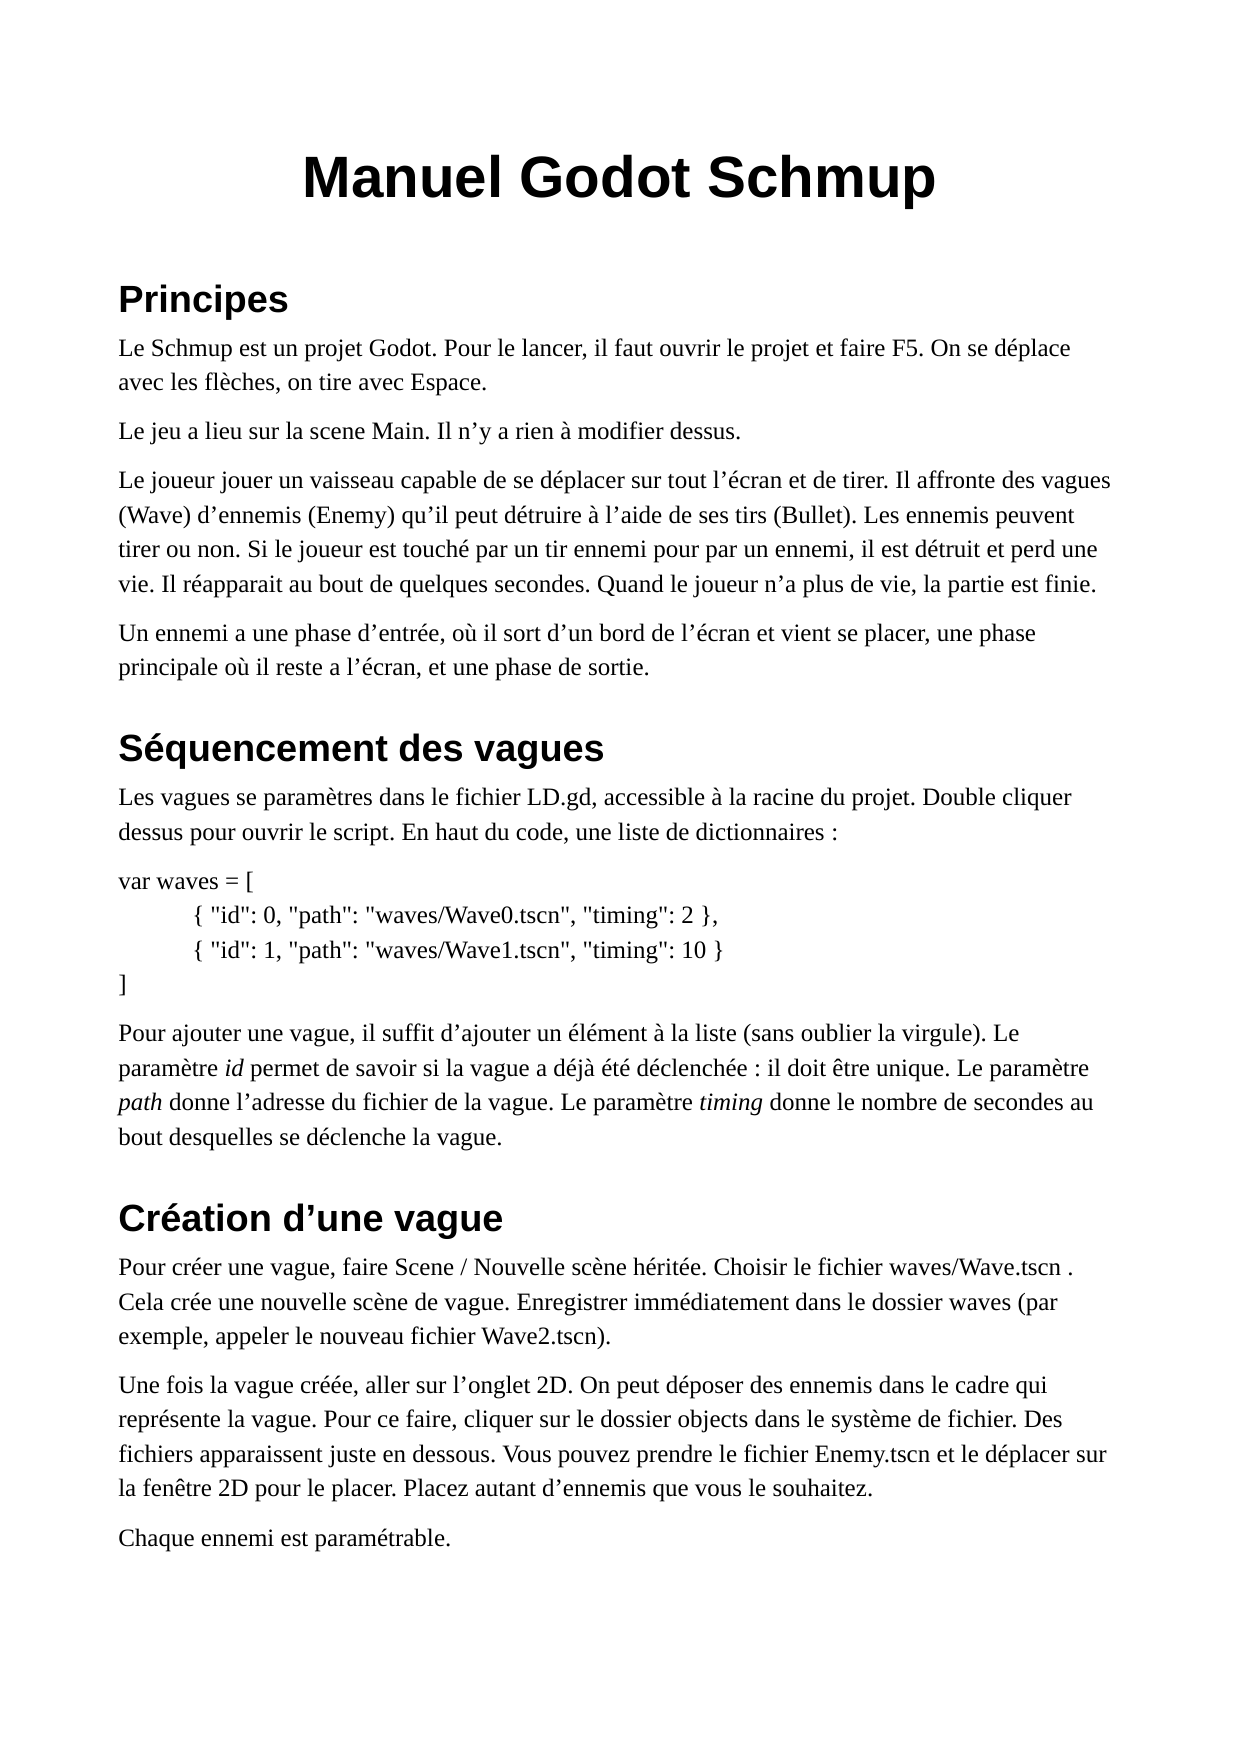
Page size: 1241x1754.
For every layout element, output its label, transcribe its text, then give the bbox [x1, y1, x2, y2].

subtitle Séquencement des vagues [118, 726, 1122, 770]
subtitle Création d’une vague [118, 1196, 1122, 1239]
text Le joueur jouer un vaisseau capable de se déplacer sur tout l’écran et de tirer. Il affronte des vagues (Wave) d’ennemis (Enemy) qu’il peut détruire à l’aide de ses tirs (Bullet). Les ennemis peuvent tirer ou non. Si le joueur est touché par un tir ennemi pour par un ennemi, il est détruit et perd une vie. Il réapparait au bout de quelques secondes. Quand le joueur n’a plus de vie, la partie est finie. [118, 465, 1122, 597]
text Le jeu a lieu sur la scene Main. Il n’y a rien à modifier dessus. [118, 416, 1122, 445]
text Une fois la vague créée, aller sur l’onglet 2D. On peut déposer des ennemis dans le cadre qui représente la vague. Pour ce faire, cliquer sur le dossier objects dans le système de fichier. Des fichiers apparaissent juste en dessous. Vous pouvez prendre le fichier Enemy.tscn et le déplacer sur la fenêtre 2D pour le placer. Placez autant d’ennemis que vous le souhaitez. [118, 1370, 1122, 1502]
title Manuel Godot Schmup [118, 143, 1122, 210]
text Un ennemi a une phase d’entrée, où il sort d’un bord de l’écran et vient se placer, une phase principale où il reste a l’écran, et une phase de sortie. [118, 618, 1122, 681]
text var waves = [ { "id": 0, "path": "waves/Wave0.tscn", "timing": 2 }, { "id": 1, "path": "waves/Wave1.tscn", "timing": 10 } ] [118, 866, 1122, 998]
text Chaque ennemi est paramétrable. [118, 1523, 1122, 1551]
text Les vagues se paramètres dans le fichier LD.gd, accessible à la racine du projet. Double cliquer dessus pour ouvrir le script. En haut du code, une liste de dictionnaires : [118, 782, 1122, 846]
text Pour créer une vague, faire Scene / Nouvelle scène héritée. Choisir le fichier waves/Wave.tscn . Cela crée une nouvelle scène de vague. Enregistrer immédiatement dans le dossier waves (par exemple, appeler le nouveau fichier Wave2.tscn). [118, 1252, 1122, 1350]
text Pour ajouter une vague, il suffit d’ajouter un élément à la liste (sans oublier la virgule). Le paramètre id permet de savoir si la vague a déjà été déclenchée : il doit être unique. Le paramètre path donne l’adresse du fichier de la vague. Le paramètre timing donne le nombre de secondes au bout desquelles se déclenche la vague. [118, 1018, 1122, 1151]
text Le Schmup est un projet Godot. Pour le lancer, il faut ouvrir le projet et faire F5. On se déplace avec les flèches, on tire avec Espace. [118, 333, 1122, 396]
subtitle Principes [118, 276, 1122, 320]
